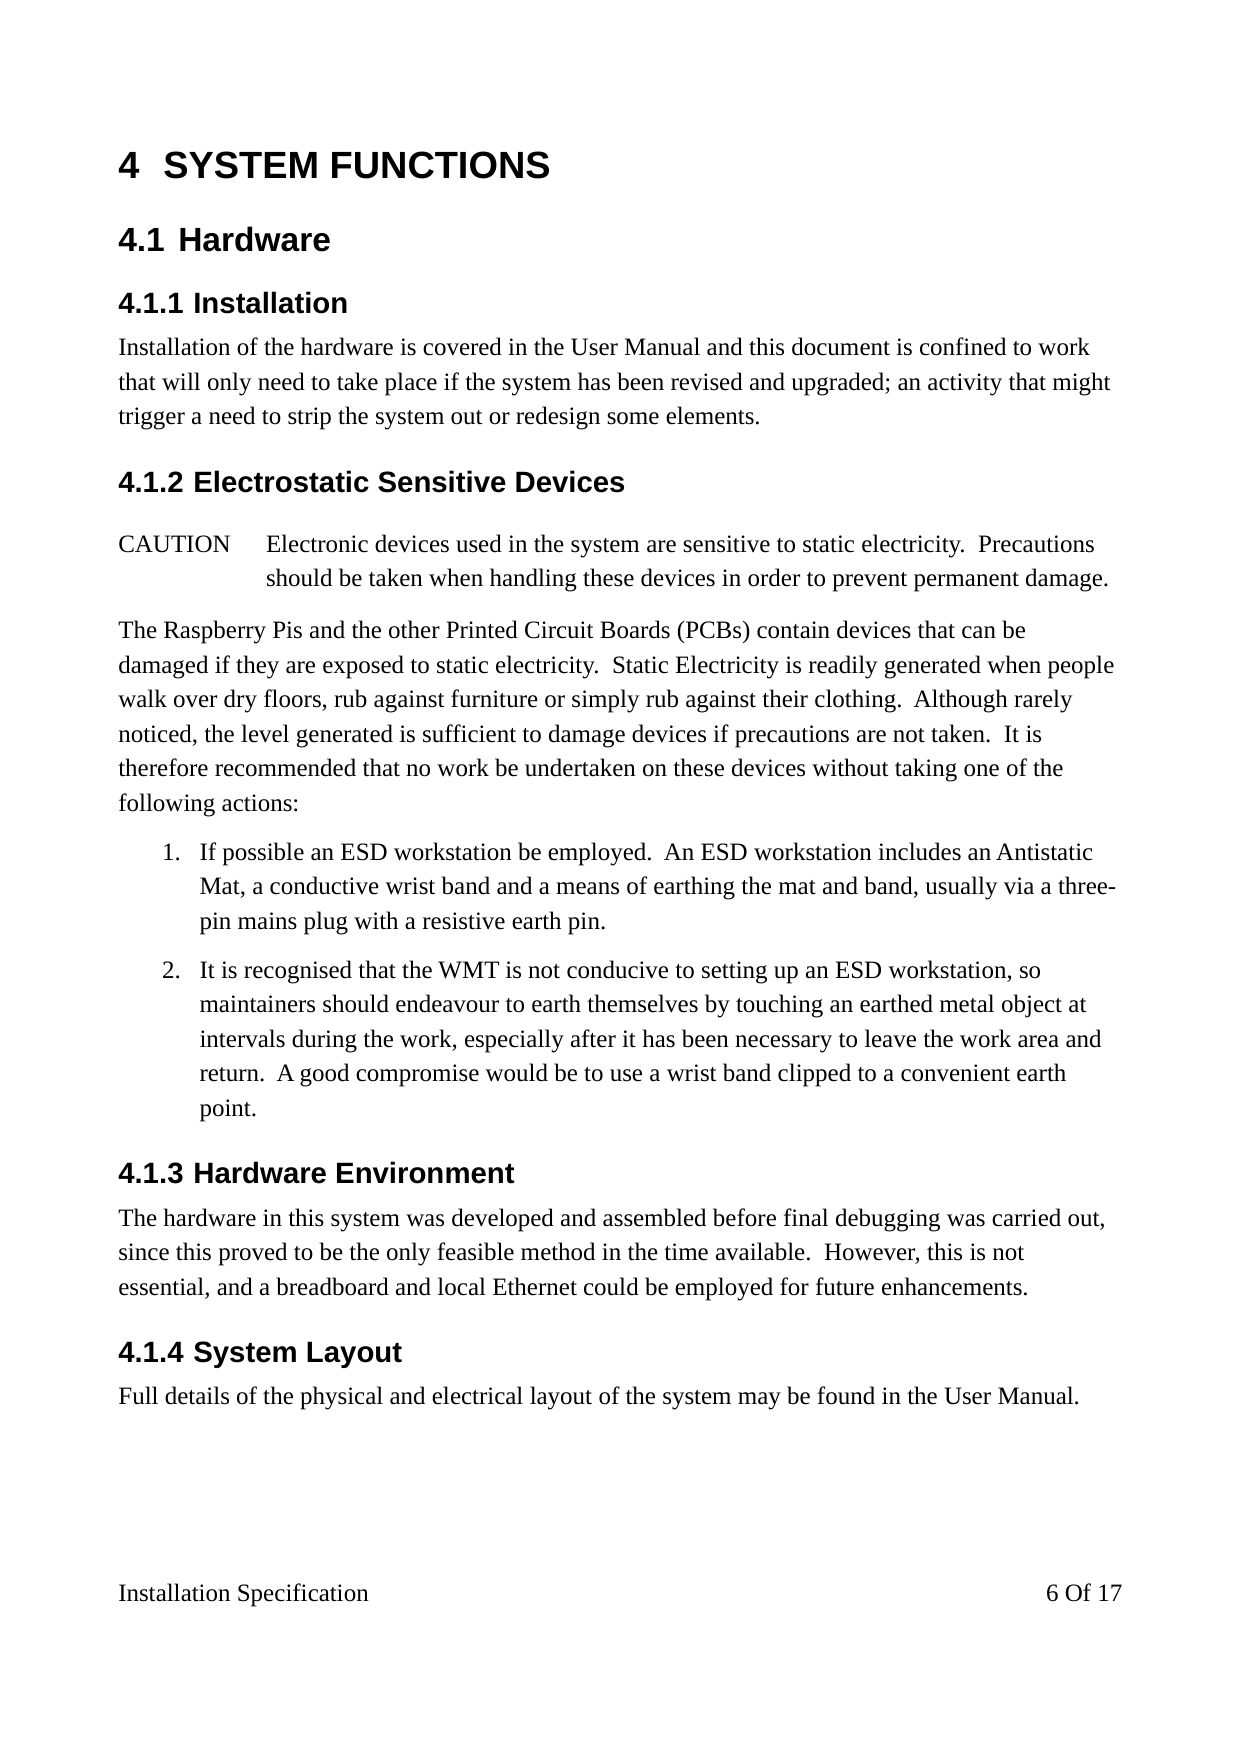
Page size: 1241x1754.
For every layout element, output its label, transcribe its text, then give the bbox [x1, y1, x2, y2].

text Full details of the physical and electrical layout of the system may be found in the User Manual. [118, 1381, 1122, 1410]
subtitle Installation [118, 286, 1122, 319]
text Installation of the hardware is covered in the User Manual and this document is confined to work that will only need to take place if the system has been revised and upgraded; an activity that might trigger a need to strip the system out or redesign some elements. [118, 332, 1122, 430]
text The hardware in this system was developed and assembled before final debugging was carried out, since this proved to be the only feasible method in the time available. However, this is not essential, and a breadboard and local Ethernet could be employed for future enhancements. [118, 1203, 1122, 1300]
text The Raspberry Pis and the other Printed Circuit Boards (PCBs) contain devices that can be damaged if they are exposed to static electricity. Static Electricity is readily generated when people walk over dry floors, rub against furniture or simply rub against their clothing. Although rarely noticed, the level generated is sufficient to damage devices if precautions are not taken. It is therefore recommended that no work be undertaken on these devices without taking one of the following actions: [118, 615, 1122, 816]
subtitle Hardware Environment [118, 1156, 1122, 1190]
list It is recognised that the WMT is not conducive to setting up an ESD workstation, so maintainers should endeavour to earth themselves by touching an earthed metal object at intervals during the work, especially after it has been necessary to leave the work area and return. A good compromise would be to use a wrist band clipped to a convenient earth point. [162, 955, 1122, 1121]
subtitle Electrostatic Sensitive Devices [118, 465, 1122, 498]
list If possible an ESD workstation be employed. An ESD workstation includes an Antistatic Mat, a conductive wrist band and a means of earthing the mat and band, usually via a three-pin mains plug with a resistive earth pin. [162, 837, 1122, 934]
subtitle Hardware [118, 220, 1122, 259]
text CAUTION Electronic devices used in the system are sensitive to static electricity. Precautions should be taken when handling these devices in order to prevent permanent damage. [118, 529, 1122, 592]
subtitle System Layout [118, 1335, 1122, 1369]
subtitle SYSTEM FUNCTIONS [118, 143, 1122, 187]
